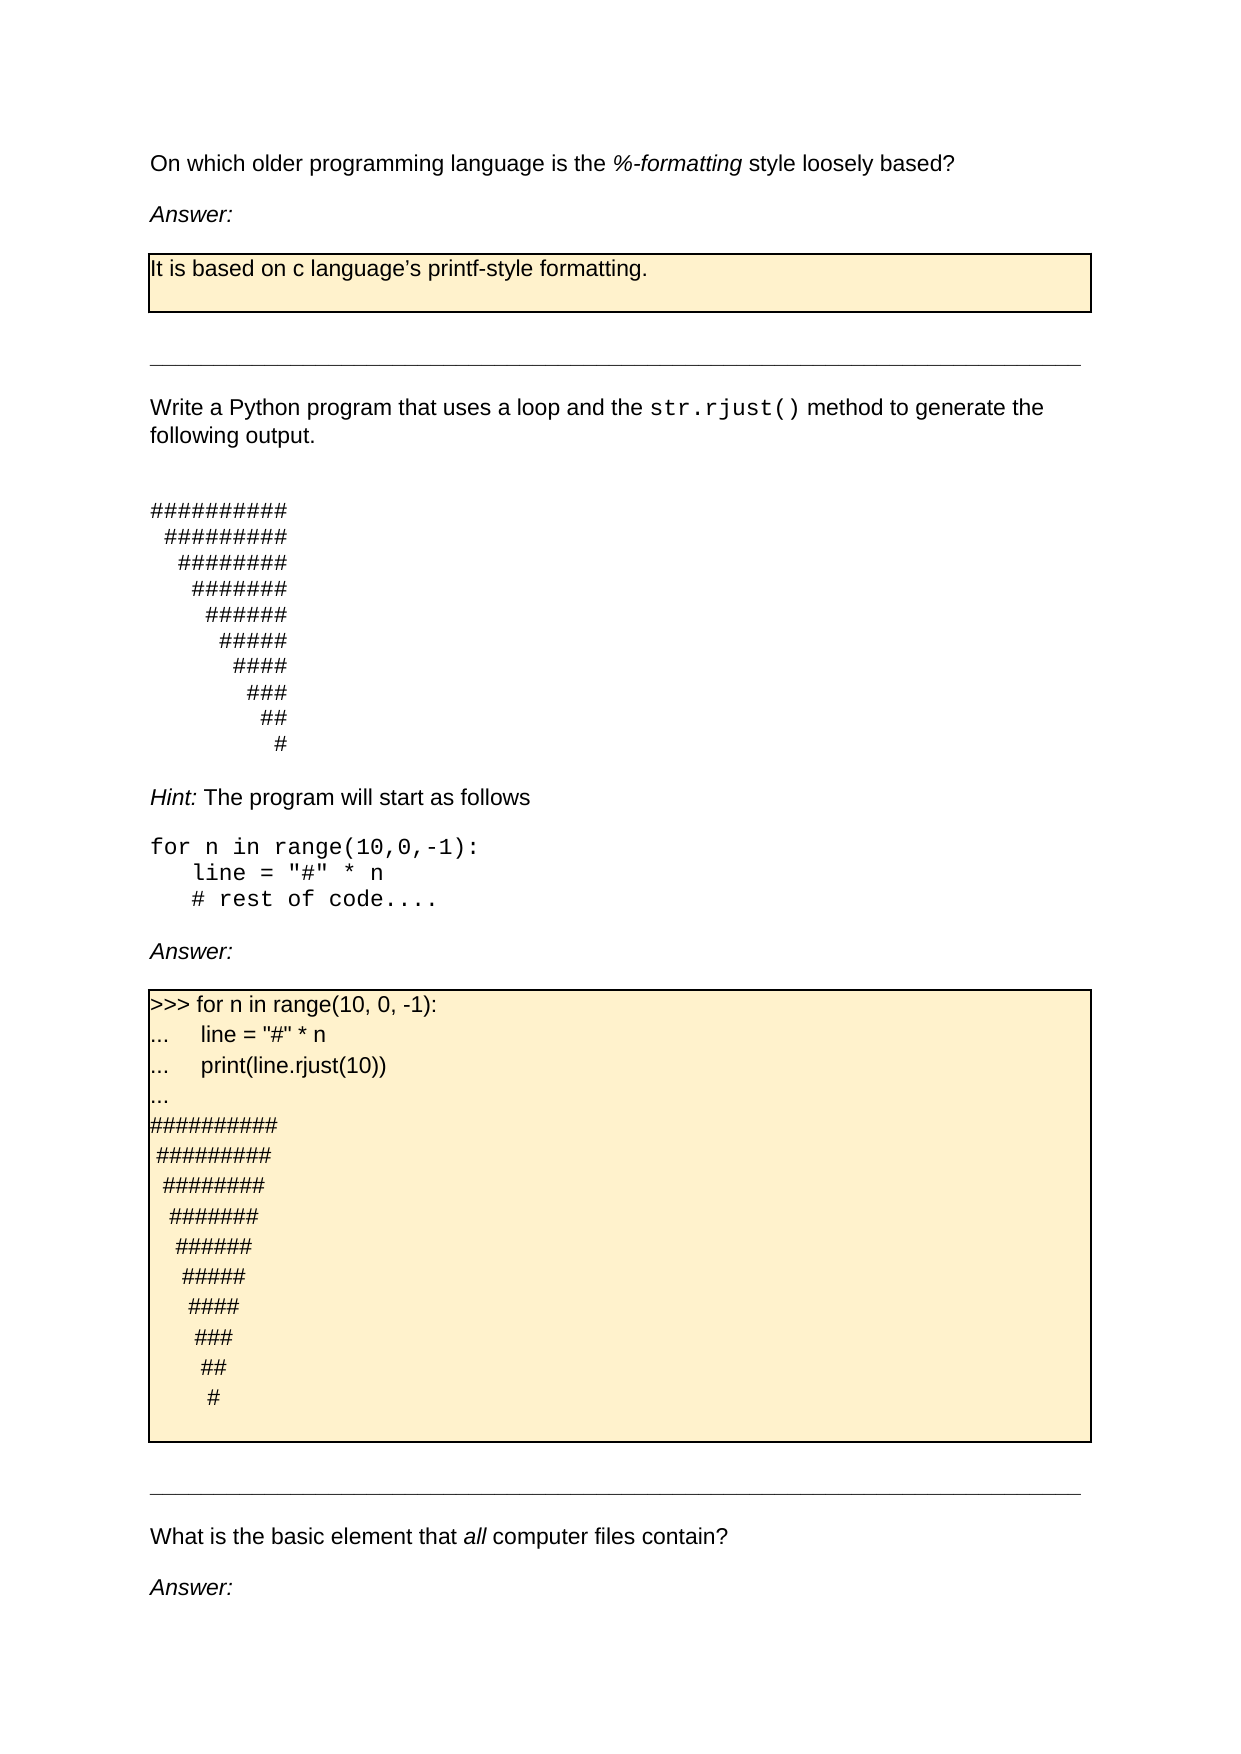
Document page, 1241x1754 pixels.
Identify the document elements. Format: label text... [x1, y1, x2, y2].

text ###### [150, 603, 1090, 629]
text ##### [150, 1261, 1090, 1289]
text # rest of code.... [150, 887, 1090, 913]
text ... print(line.rjust(10)) [150, 1049, 1090, 1078]
text ... [150, 1080, 1090, 1108]
text ... line = "#" * n [150, 1019, 1090, 1048]
text ### [150, 681, 1090, 707]
text ######## [150, 1170, 1090, 1199]
text ####### [150, 1201, 1090, 1229]
text ### [150, 1321, 1090, 1350]
text #### [150, 655, 1090, 681]
text #### [150, 1291, 1090, 1320]
text ####### [150, 577, 1090, 603]
text # [150, 1382, 1090, 1410]
text Answer: [150, 201, 1090, 228]
text for n in range(10,0,-1): [150, 835, 1090, 861]
text What is the basic element that all computer files contain? [150, 1523, 1090, 1549]
text _________________________________________________________________________ [150, 1471, 1090, 1498]
text ######### [150, 525, 1090, 551]
text It is based on c language’s printf-style formatting. [150, 255, 1090, 281]
text line = "#" * n [150, 861, 1090, 887]
text >>> for n in range(10, 0, -1): [150, 991, 1090, 1018]
text ## [150, 1352, 1090, 1380]
text Answer: [150, 1574, 1090, 1601]
text ## [150, 707, 1090, 733]
text On which older programming language is the %-formatting style loosely based? [150, 150, 1090, 176]
text ########## [150, 499, 1090, 525]
text _________________________________________________________________________ [150, 342, 1090, 369]
text ########## [150, 1110, 1090, 1138]
text ##### [150, 629, 1090, 655]
text ######## [150, 551, 1090, 577]
text Write a Python program that uses a loop and the str.rjust() method to generate the following output. [150, 394, 1090, 448]
text # [150, 733, 1090, 759]
text ###### [150, 1231, 1090, 1259]
text ######### [150, 1140, 1090, 1169]
text Answer: [150, 938, 1090, 964]
text Hint: The program will start as follows [150, 784, 1090, 810]
